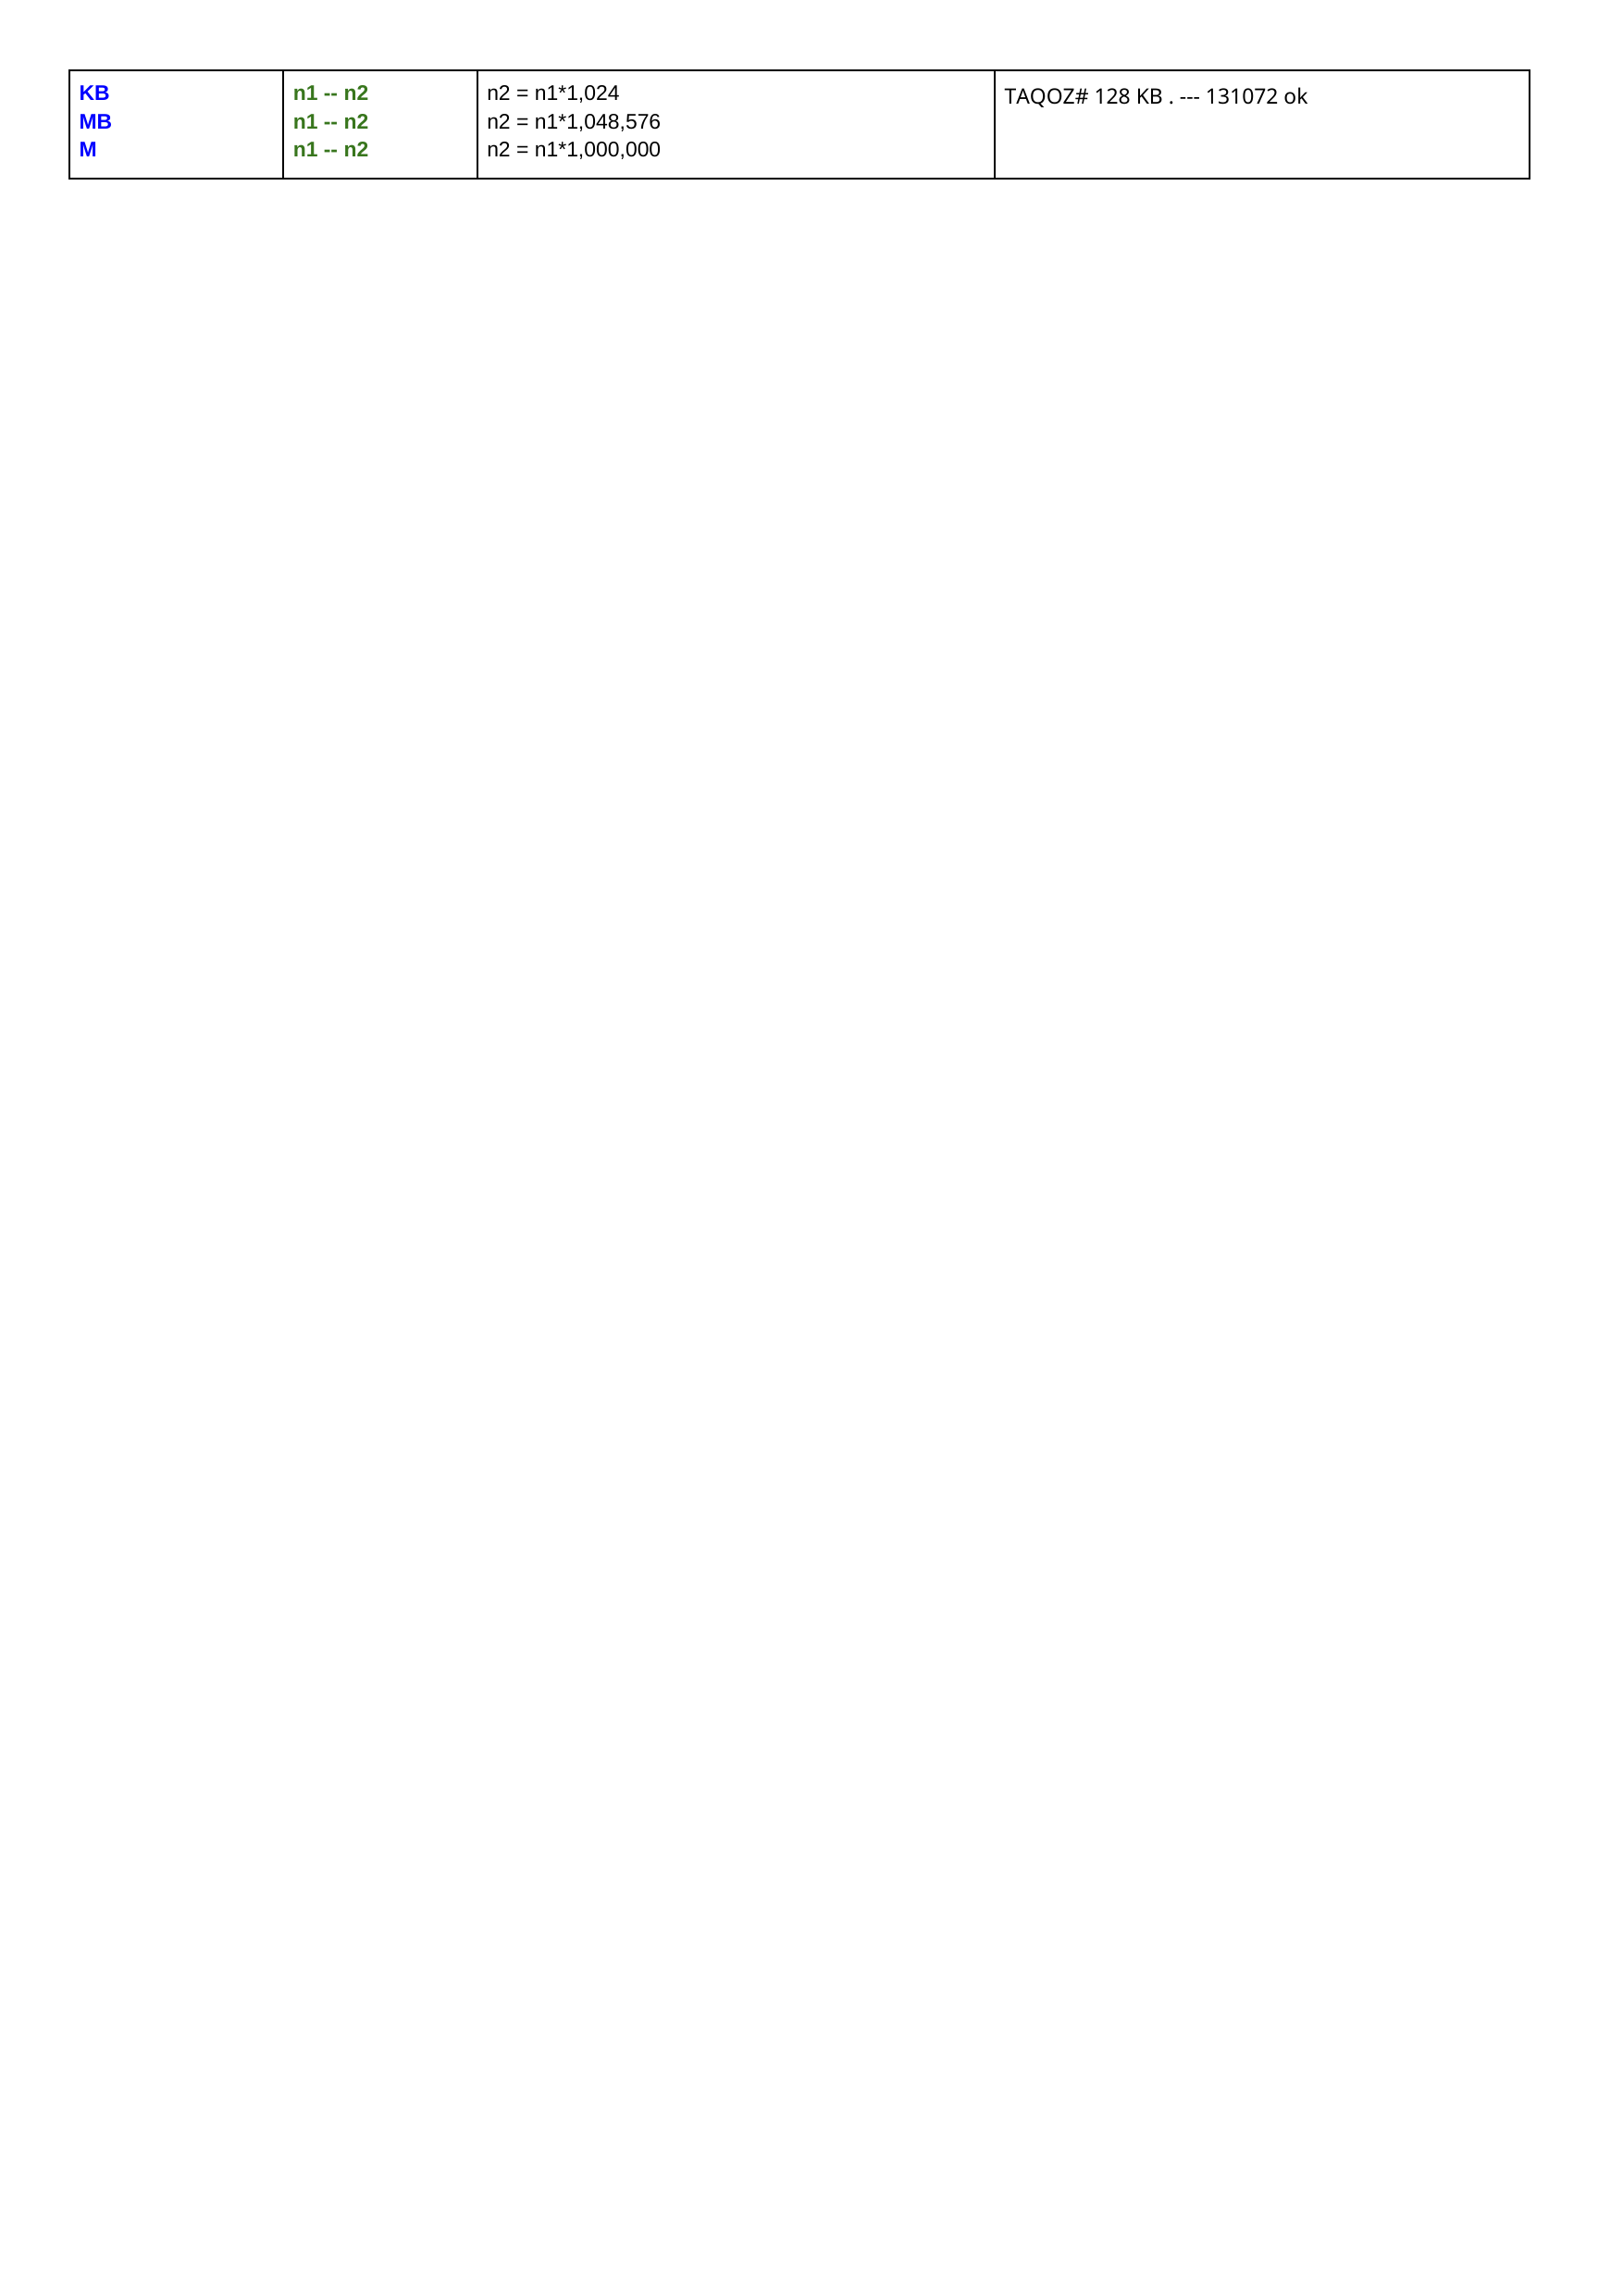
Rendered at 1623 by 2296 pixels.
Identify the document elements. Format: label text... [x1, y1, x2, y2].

table_cell n1 -- n2 n1 -- n2 n1 -- n2 [284, 71, 477, 178]
table_cell KB MB M [70, 71, 282, 178]
table_cell n2 = n1*1,024 n2 = n1*1,048,576 n2 = n1*1,000,000 [478, 71, 994, 178]
table_cell TAQOZ# 128 KB . --- 131072 ok [996, 71, 1529, 178]
